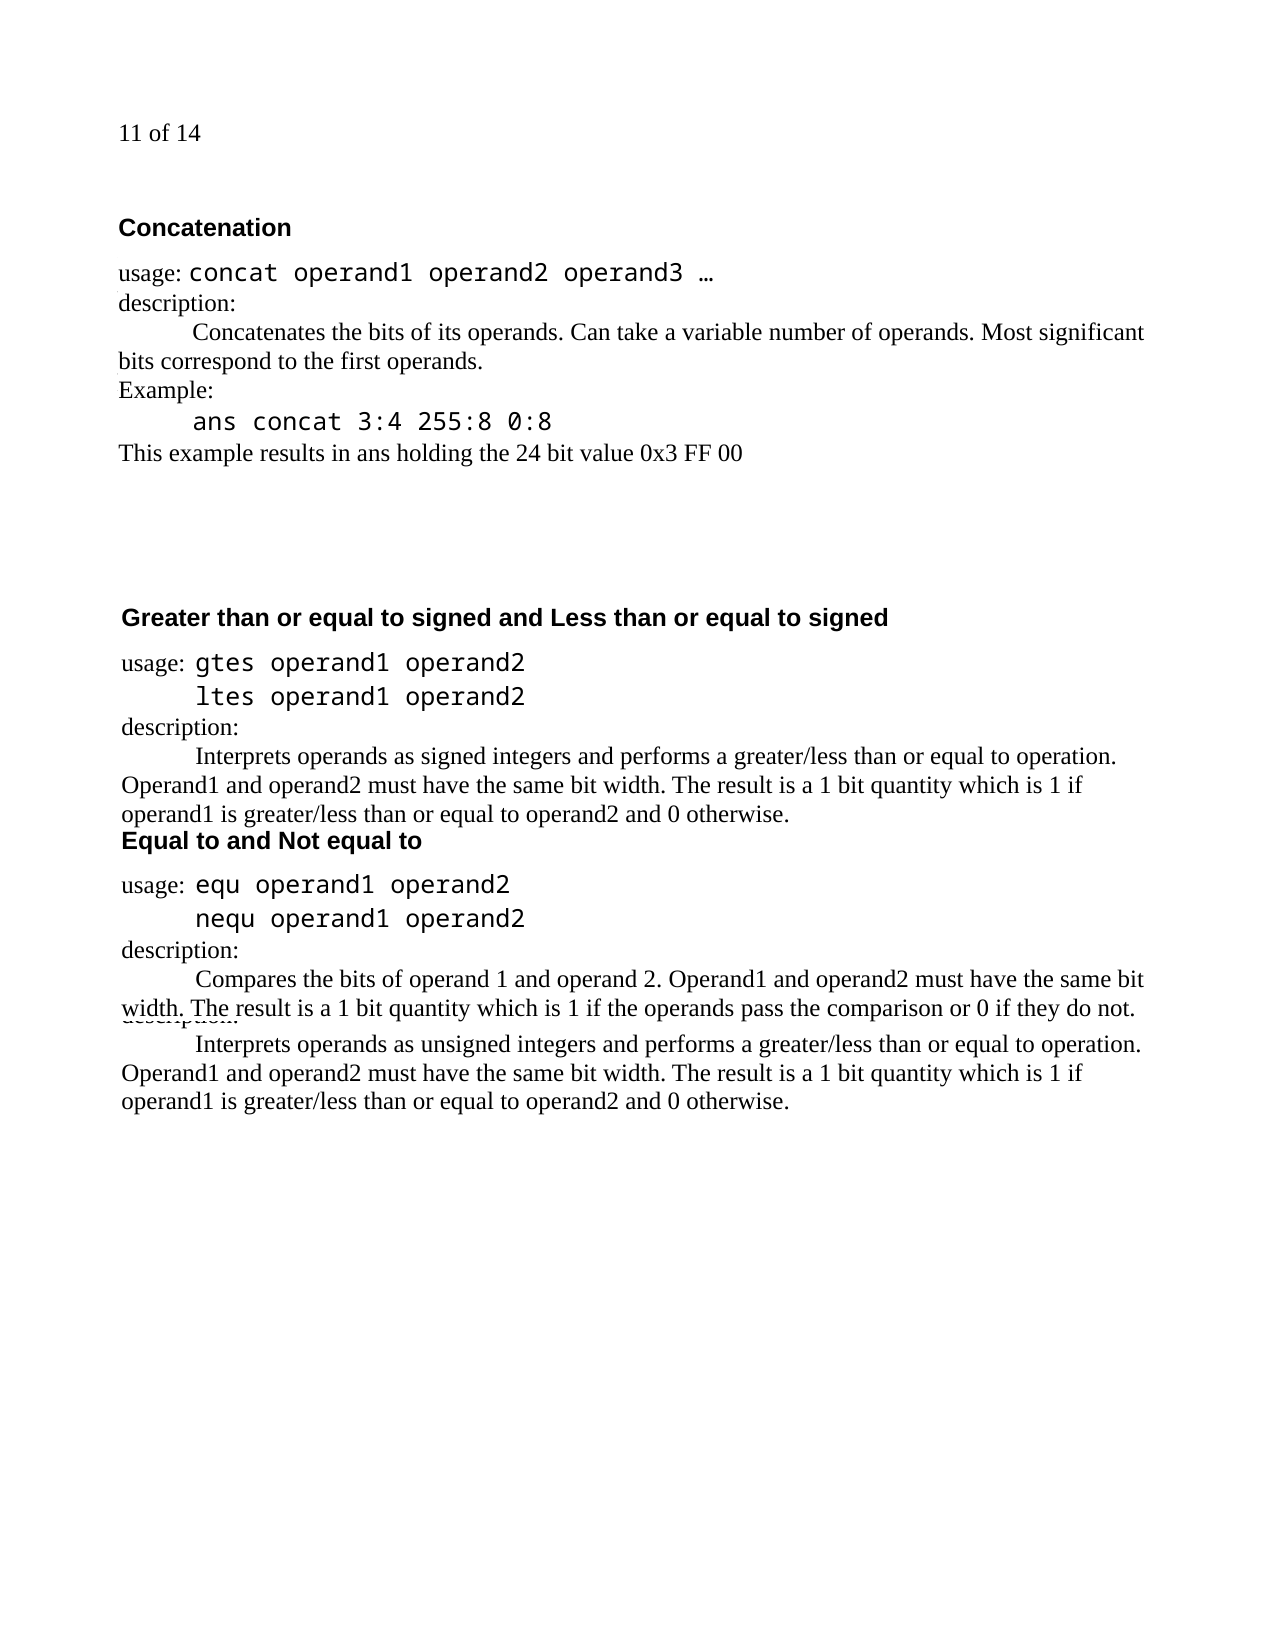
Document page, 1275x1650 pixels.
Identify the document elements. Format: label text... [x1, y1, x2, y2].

text ans concat 3:4 255:8 0:8 [118, 403, 1157, 438]
text description: [121, 712, 1160, 741]
text ltes operand1 operand2 [121, 678, 1160, 712]
subtitle Concatenation [118, 213, 1157, 242]
text Interprets operands as signed integers and performs a greater/less than or equal to operation. Operand1 and operand2 must have the same bit width. The result is a 1 bit quantity which is 1 if operand1 is greater/less than or equal to operand2 and 0 otherwise. [121, 741, 1160, 827]
text This example results in ans holding the 24 bit value 0x3 FF 00 [118, 438, 1157, 466]
subtitle Greater than or equal to signed and Less than or equal to signed [121, 603, 1160, 632]
text nequ operand1 operand2 [121, 901, 1160, 935]
text description: [121, 935, 1160, 964]
text usage: concat operand1 operand2 operand3 … [118, 254, 1157, 288]
text Example: [118, 375, 1157, 403]
text description: [118, 288, 1157, 317]
text Compares the bits of operand 1 and operand 2. Operand1 and operand2 must have the same bit width. The result is a 1 bit quantity which is 1 if the operands pass the comparison or 0 if they do not. [121, 964, 1160, 1021]
text Interprets operands as unsigned integers and performs a greater/less than or equal to operation. Operand1 and operand2 must have the same bit width. The result is a 1 bit quantity which is 1 if operand1 is greater/less than or equal to operand2 and 0 otherwise. [121, 1029, 1160, 1115]
text usage: equ operand1 operand2 [121, 867, 1160, 901]
text description: [121, 1021, 1160, 1029]
text usage: gtes operand1 operand2 [121, 644, 1160, 678]
subtitle Equal to and Not equal to [121, 827, 1160, 854]
text Concatenates the bits of its operands. Can take a variable number of operands. Most significant bits correspond to the first operands. [118, 317, 1157, 375]
